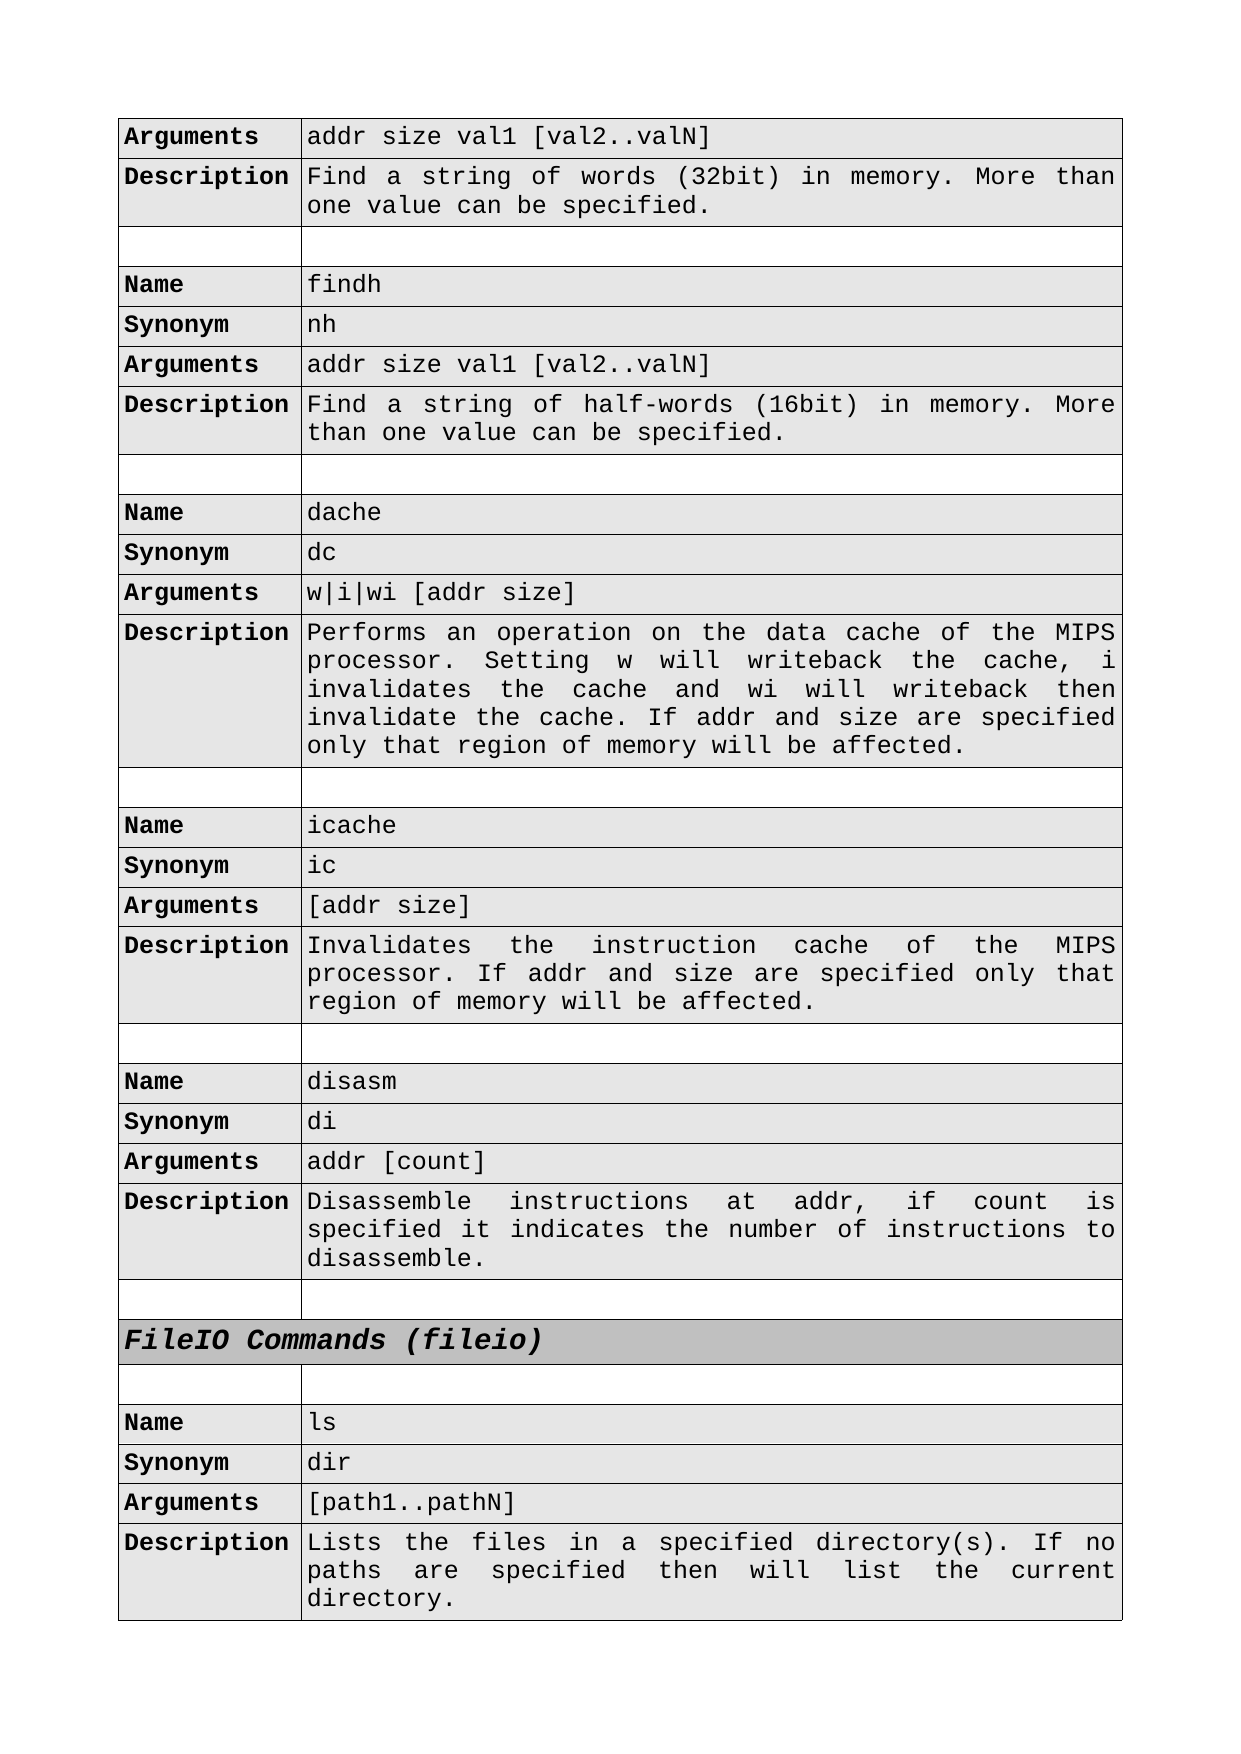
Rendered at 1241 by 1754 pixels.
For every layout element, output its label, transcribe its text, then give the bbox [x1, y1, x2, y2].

table_cell FileIO Commands (fileio) [119, 1320, 1122, 1364]
table_cell dc [302, 535, 1122, 574]
table_cell Synonym [119, 535, 301, 574]
table_cell [119, 768, 301, 807]
table_cell addr size val1 [val2..valN] [302, 347, 1122, 386]
table_cell [path1..pathN] [302, 1484, 1122, 1523]
table_cell [119, 1365, 301, 1403]
table_cell [302, 1280, 1122, 1319]
table_cell Name [119, 1064, 301, 1103]
table_cell Name [119, 808, 301, 847]
table_cell [302, 455, 1122, 494]
table_cell Arguments [119, 347, 301, 386]
table_cell [119, 1280, 301, 1319]
table_cell Disassemble instructions at addr, if count is specified it indicates the number of instructions to disassemble. [302, 1184, 1122, 1279]
table_cell w|i|wi [addr size] [302, 575, 1122, 614]
table_cell [302, 227, 1122, 266]
table_cell Description [119, 159, 301, 226]
table_cell Lists the files in a specified directory(s). If no paths are specified then will list the current directory. [302, 1524, 1122, 1620]
table_cell Description [119, 387, 301, 454]
table_cell Synonym [119, 848, 301, 887]
table_cell Find a string of words (32bit) in memory. More than one value can be specified. [302, 159, 1122, 226]
table_cell Invalidates the instruction cache of the MIPS processor. If addr and size are specified only that region of memory will be affected. [302, 927, 1122, 1023]
table_cell Name [119, 1405, 301, 1443]
table_cell icache [302, 808, 1122, 847]
table_cell nh [302, 307, 1122, 346]
table_cell [302, 1024, 1122, 1063]
table_cell Synonym [119, 1104, 301, 1143]
table_cell Arguments [119, 1144, 301, 1183]
table_cell ls [302, 1405, 1122, 1443]
table_cell ic [302, 848, 1122, 887]
table_cell Arguments [119, 1484, 301, 1523]
table_cell Description [119, 615, 301, 767]
table_cell dache [302, 495, 1122, 534]
table_cell dir [302, 1445, 1122, 1483]
table_cell Performs an operation on the data cache of the MIPS processor. Setting w will writeback the cache, i invalidates the cache and wi will writeback then invalidate the cache. If addr and size are specified only that region of memory will be affected. [302, 615, 1122, 767]
table_cell Name [119, 495, 301, 534]
table_cell Description [119, 1184, 301, 1279]
table_cell [302, 1365, 1122, 1403]
table_cell Find a string of half-words (16bit) in memory. More than one value can be specified. [302, 387, 1122, 454]
table_cell [119, 1024, 301, 1063]
table_cell Synonym [119, 307, 301, 346]
table_cell addr size val1 [val2..valN] [302, 119, 1122, 158]
table_cell Arguments [119, 575, 301, 614]
table_cell Name [119, 267, 301, 306]
table_cell Arguments [119, 119, 301, 158]
table_cell disasm [302, 1064, 1122, 1103]
table_cell addr [count] [302, 1144, 1122, 1183]
table_cell [addr size] [302, 888, 1122, 926]
table_cell Description [119, 1524, 301, 1620]
table_cell [302, 768, 1122, 807]
table_cell findh [302, 267, 1122, 306]
table_cell Synonym [119, 1445, 301, 1483]
table_cell [119, 227, 301, 266]
table_cell [119, 455, 301, 494]
table_cell Arguments [119, 888, 301, 926]
table_cell Description [119, 927, 301, 1023]
table_cell di [302, 1104, 1122, 1143]
